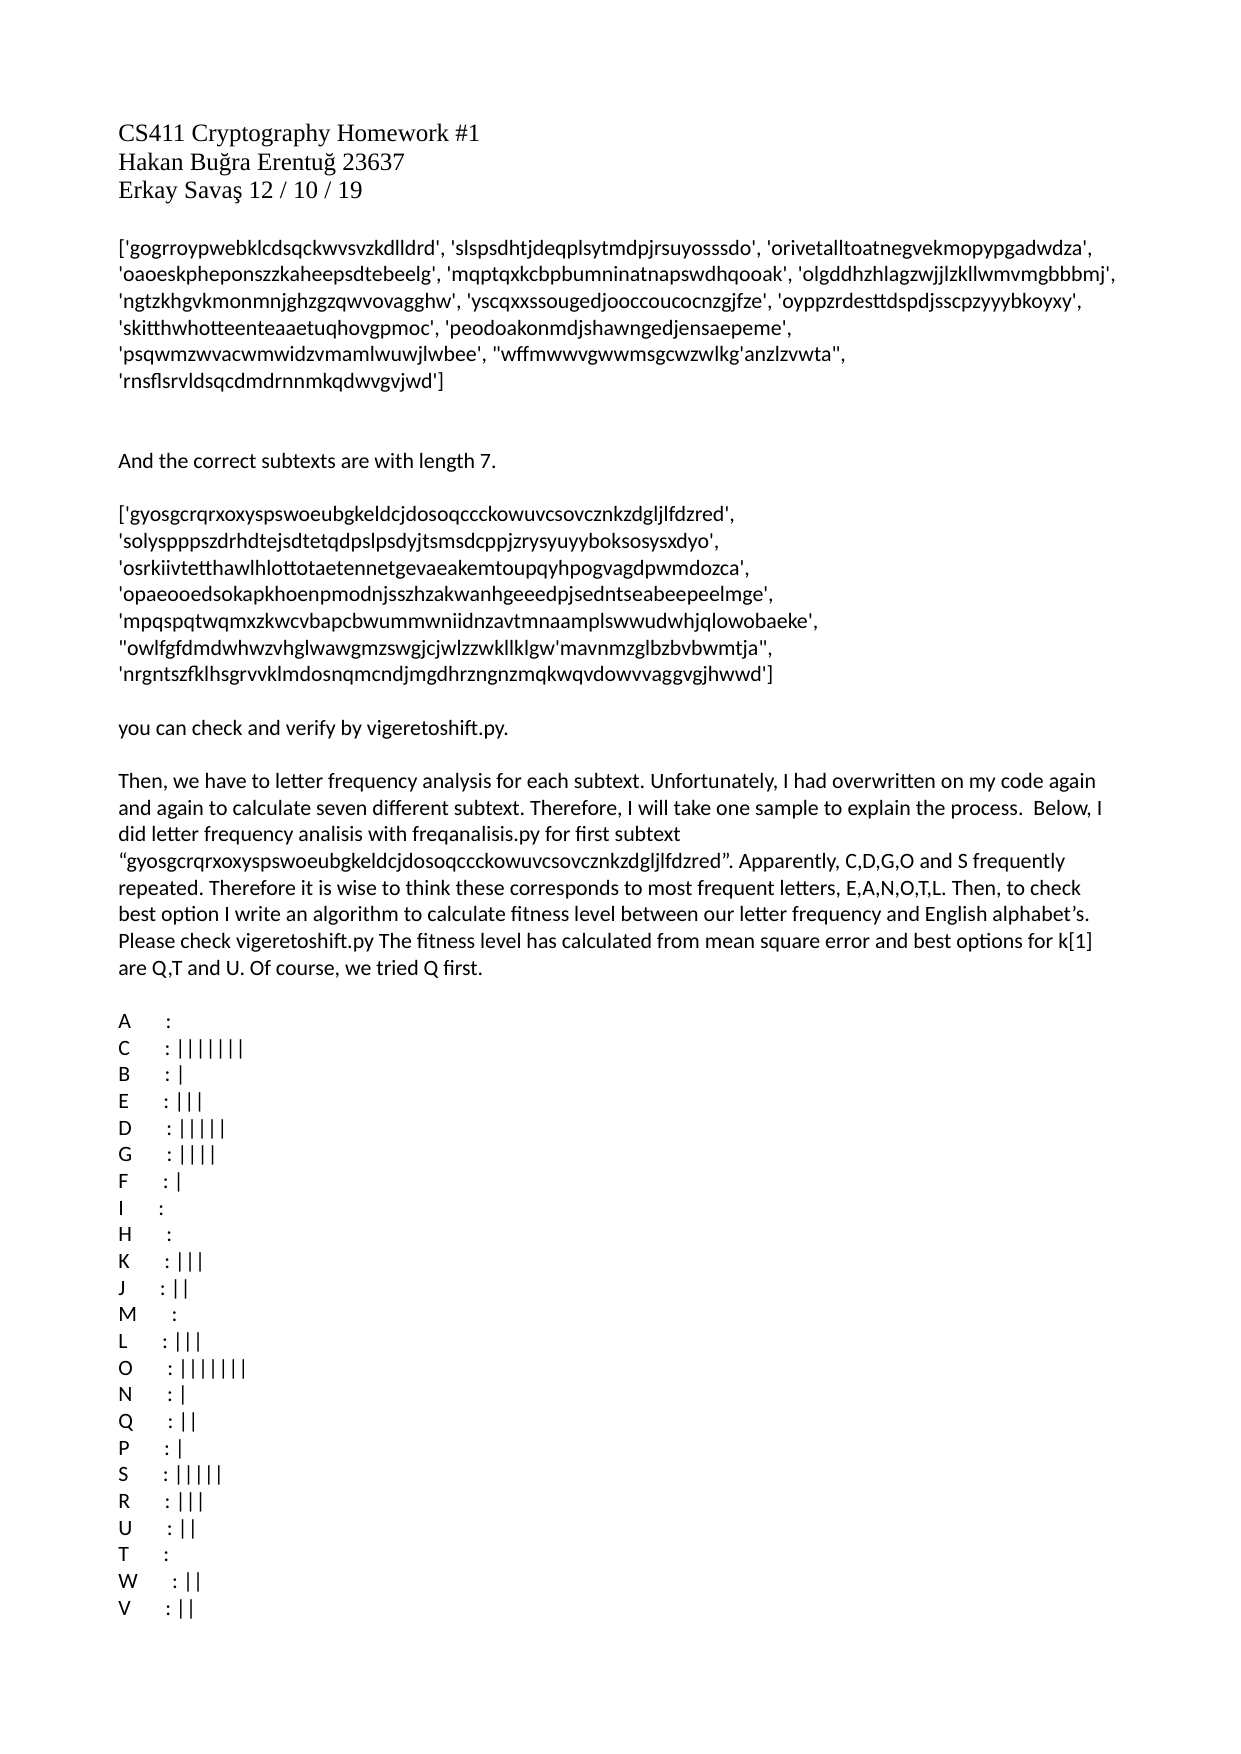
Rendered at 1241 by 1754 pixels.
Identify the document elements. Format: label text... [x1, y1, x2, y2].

text R : ||| [118, 1487, 1122, 1514]
text ['gyosgcrqrxoxyspswoeubgkeldcjdosoqccckowuvcsovcznkzdgljlfdzred', 'solyspppszdrhdtejsdtetqdpslpsdyjtsmsdcppjzrysyuyyboksosysxdyo', 'osrkiivtetthawlhlottotaetennetgevaeakemtoupqyhpogvagdpwmdozca', 'opaeooedsokapkhoenpmodnjsszhzakwanhgeeedpjsedntseabeepeelmge', 'mpqspqtwqmxzkwcvbapcbwummwniidnzavtmnaamplswwudwhjqlowobaeke', "owlfgfdmdwhwzvhglwawgmzswgjcjwlzzwkllklgw'mavnmzglbzbvbwmtja", 'nrgntszfklhsgrvvklmdosnqmcndjmgdhrzngnzmqkwqvdowvvaggvgjhwwd'] [118, 501, 1122, 687]
text P : | [118, 1434, 1122, 1461]
text ['gogrroypwebklcdsqckwvsvzkdlldrd', 'slspsdhtjdeqplsytmdpjrsuyosssdo', 'orivetalltoatnegvekmopypgadwdza', 'oaoeskpheponszzkaheepsdtebeelg', 'mqptqxkcbpbumninatnapswdhqooak', 'olgddhzhlagzwjjlzkllwmvmgbbbmj', 'ngtzkhgvkmonmnjghzgzqwvovagghw', 'yscqxxssougedjooccoucocnzgjfze', 'oyppzrdesttdspdjsscpzyyybkoyxy', 'skitthwhotteenteaaetuqhovgpmoc', 'peodoakonmdjshawngedjensaepeme', 'psqwmzwvacwmwidzvmamlwuwjlwbee', "wffmwwvgwwmsgcwzwlkg'anzlzvwta", 'rnsflsrvldsqcdmdrnnmkqdwvgvjwd'] [118, 234, 1122, 394]
text U : || [118, 1514, 1122, 1541]
text O : ||||||| [118, 1354, 1122, 1381]
text K : ||| [118, 1247, 1122, 1274]
text Then, we have to letter frequency analysis for each subtext. Unfortunately, I had overwritten on my code again and again to calculate seven different subtext. Therefore, I will take one sample to explain the process. Below, I did letter frequency analisis with freqanalisis.py for first subtext “gyosgcrqrxoxyspswoeubgkeldcjdosoqccckowuvcsovcznkzdgljlfdzred”. Apparently, C,D,G,O and S frequently repeated. Therefore it is wise to think these corresponds to most frequent letters, E,A,N,O,T,L. Then, to check best option I write an algorithm to calculate fitness level between our letter frequency and English alphabet’s. Please check vigeretoshift.py The fitness level has calculated from mean square error and best options for k[1] are Q,T and U. Of course, we tried Q first. [118, 767, 1122, 981]
text N : | [118, 1381, 1122, 1407]
text I : [118, 1194, 1122, 1221]
text And the correct subtexts are with length 7. [118, 447, 1122, 474]
text L : ||| [118, 1327, 1122, 1354]
text S : ||||| [118, 1461, 1122, 1487]
text Q : || [118, 1407, 1122, 1434]
text you can check and verify by vigeretoshift.py. [118, 714, 1122, 741]
text C : ||||||| [118, 1034, 1122, 1061]
text E : ||| [118, 1087, 1122, 1114]
text G : |||| [118, 1141, 1122, 1167]
text F : | [118, 1167, 1122, 1194]
text H : [118, 1221, 1122, 1247]
text T : [118, 1541, 1122, 1567]
text W : || [118, 1567, 1122, 1594]
text V : || [118, 1594, 1122, 1621]
text D : ||||| [118, 1114, 1122, 1141]
text B : | [118, 1061, 1122, 1087]
text M : [118, 1301, 1122, 1327]
text J : || [118, 1274, 1122, 1301]
text A : [118, 1007, 1122, 1034]
